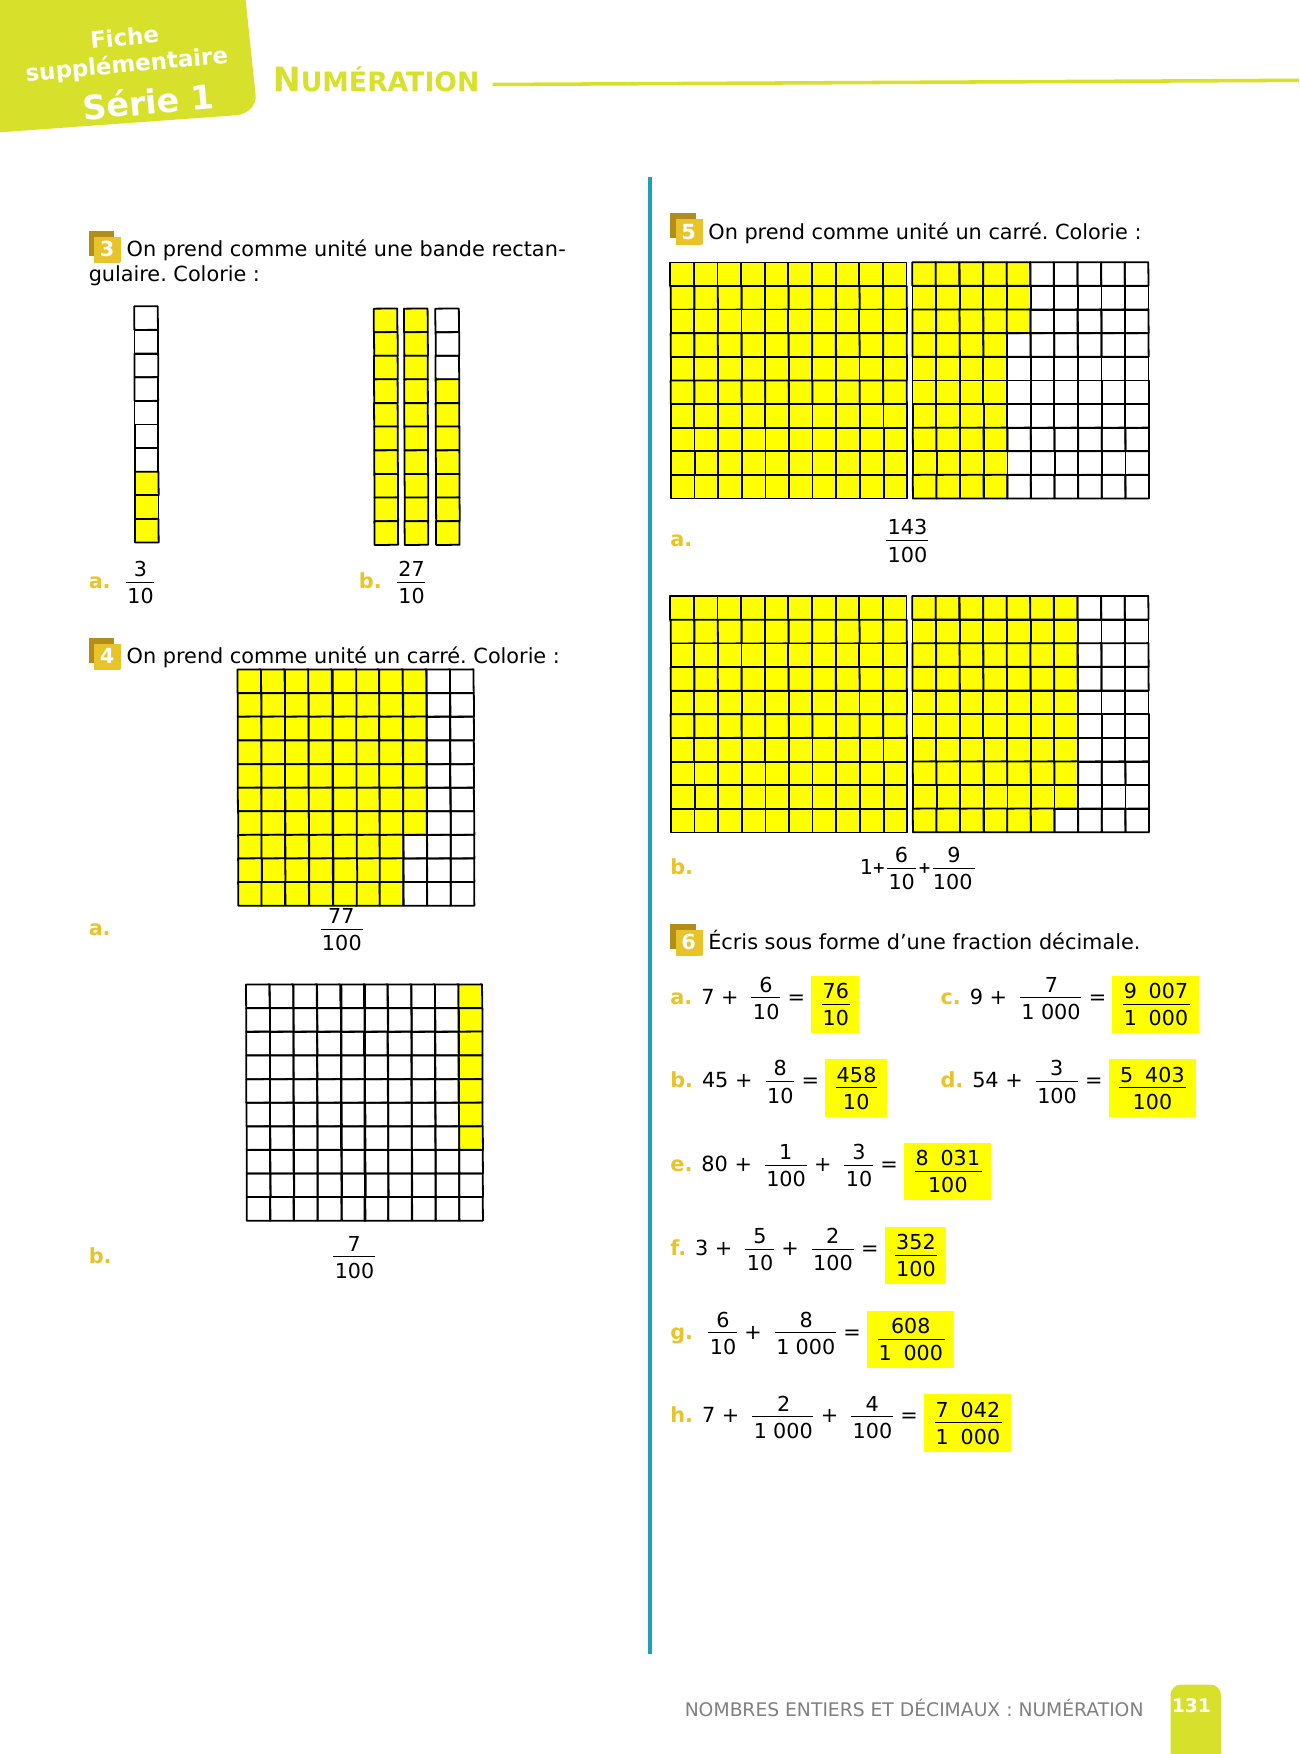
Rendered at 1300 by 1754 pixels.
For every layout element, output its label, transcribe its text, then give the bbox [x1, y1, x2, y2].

list + = [670, 1308, 1211, 1368]
subtitle On prend comme unité un carré. Colorie : [114, 638, 629, 669]
subtitle On prend comme unité un carré. Colorie : [696, 213, 1211, 244]
list 9 + = [940, 973, 1211, 1033]
list 7 + = [670, 973, 940, 1033]
list 45 + = [670, 1056, 940, 1117]
subtitle On prend comme unité une bande rectan­gulaire. Colorie : [88, 231, 629, 286]
list 54 + = [940, 1056, 1211, 1117]
subtitle Écris sous forme d’une fraction décimale. [696, 924, 1211, 955]
list 3 + + = [670, 1224, 1211, 1284]
list 7 + + = [670, 1391, 1211, 1452]
list 80 + + = [670, 1140, 1211, 1200]
